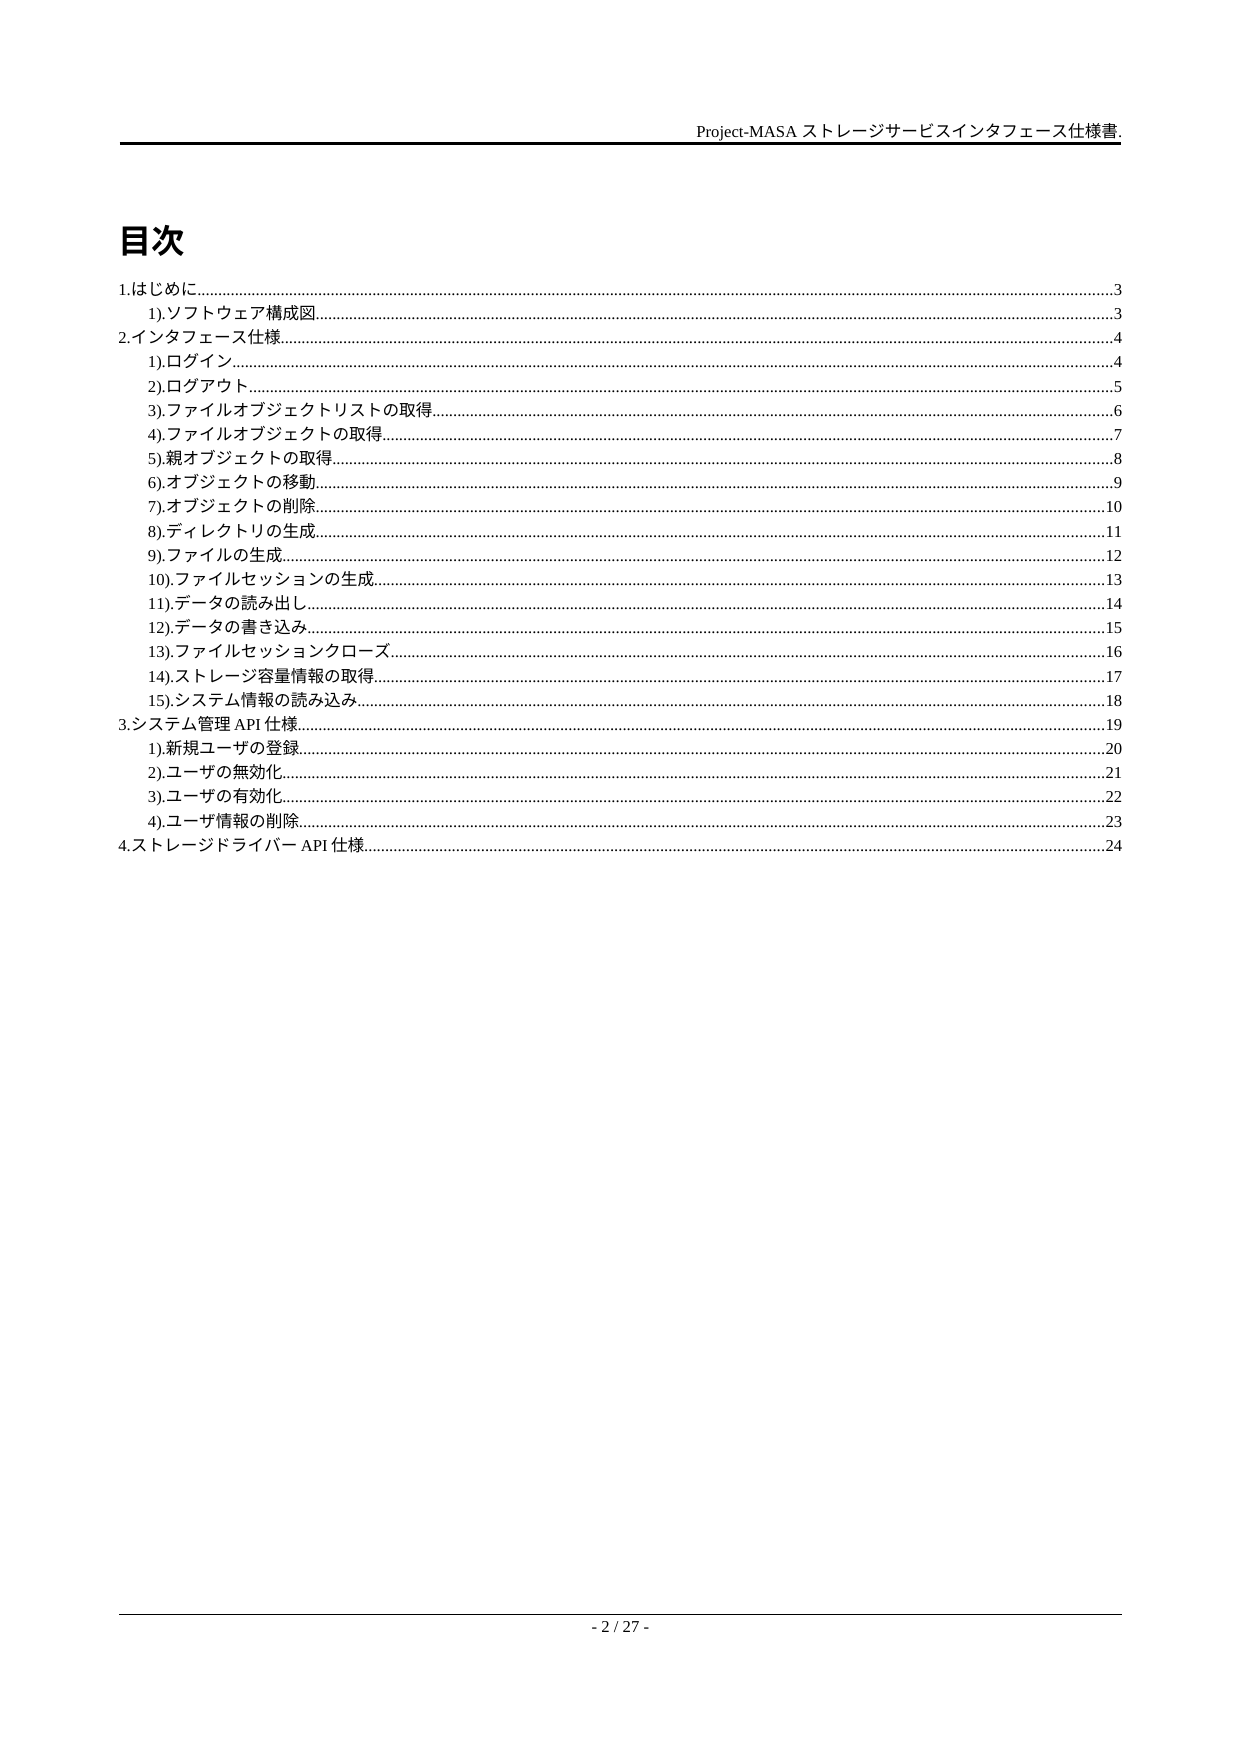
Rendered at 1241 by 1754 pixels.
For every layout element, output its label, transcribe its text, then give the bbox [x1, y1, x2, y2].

text 4).ファイルオブジェクトの取得 7 [148, 421, 1122, 445]
text 9).ファイルの生成 12 [148, 542, 1122, 566]
text 1).ログイン 4 [148, 348, 1122, 373]
text 3.システム管理API仕様 19 [118, 711, 1122, 735]
text 8).ディレクトリの生成 11 [148, 518, 1122, 542]
text 4.ストレージドライバーAPI仕様 24 [118, 832, 1122, 856]
text 6).オブジェクトの移動 9 [148, 469, 1122, 493]
text 7).オブジェクトの削除 10 [148, 493, 1122, 518]
text 3).ユーザの有効化 22 [148, 783, 1122, 808]
text 13).ファイルセッションクローズ 16 [148, 638, 1122, 663]
text 4).ユーザ情報の削除 23 [148, 808, 1122, 832]
text 14).ストレージ容量情報の取得 17 [148, 663, 1122, 687]
text 5).親オブジェクトの取得 8 [148, 445, 1122, 469]
text 11).データの読み出し 14 [148, 590, 1122, 614]
text 1).新規ユーザの登録 20 [148, 735, 1122, 759]
text 10).ファイルセッションの生成 13 [148, 566, 1122, 590]
text 2).ログアウト 5 [148, 373, 1122, 397]
subtitle 目次 [118, 215, 1122, 263]
text 3).ファイルオブジェクトリストの取得 6 [148, 397, 1122, 421]
text 2.インタフェース仕様 4 [118, 324, 1122, 348]
text 12).データの書き込み 15 [148, 614, 1122, 638]
text 1).ソフトウェア構成図 3 [148, 300, 1122, 324]
text 1.はじめに 3 [118, 276, 1122, 300]
text 15).システム情報の読み込み 18 [148, 687, 1122, 711]
text 2).ユーザの無効化 21 [148, 759, 1122, 783]
